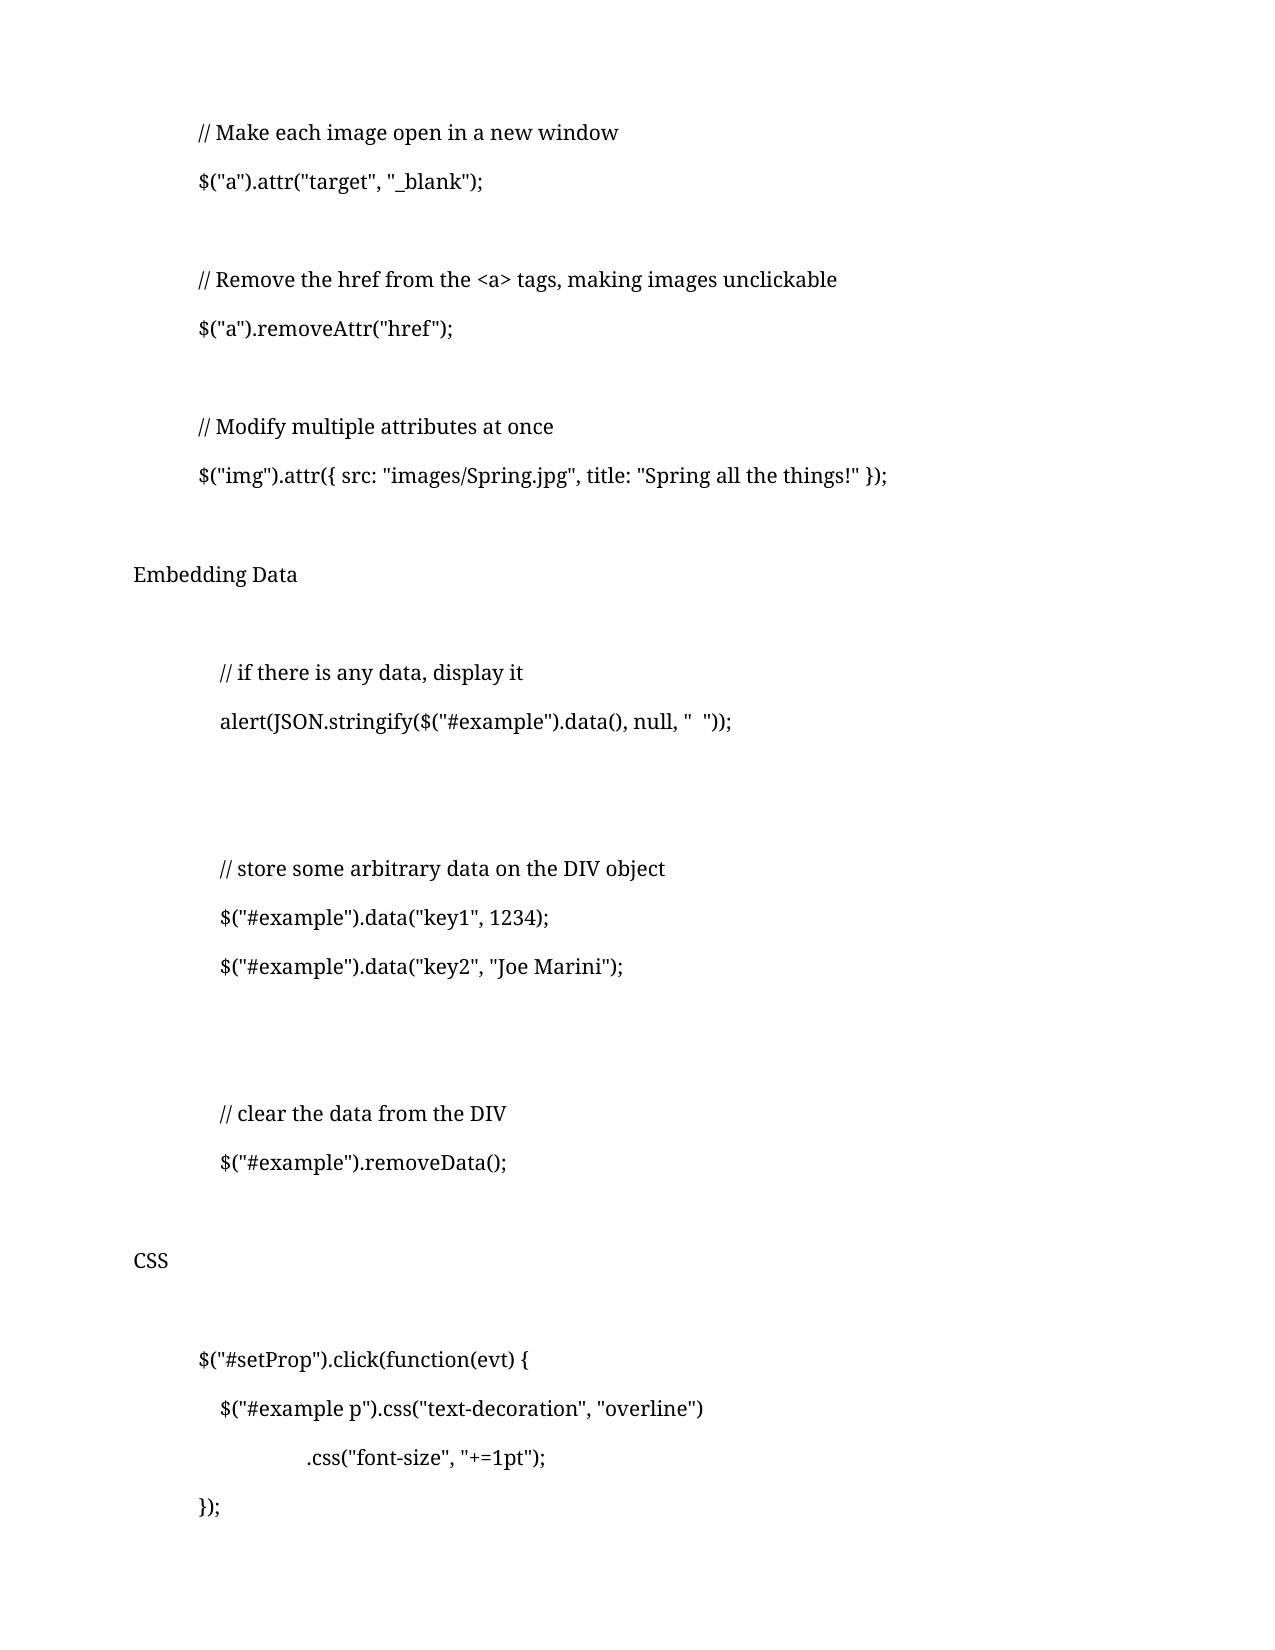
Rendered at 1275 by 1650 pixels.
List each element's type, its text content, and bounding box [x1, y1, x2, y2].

text Embedding Data [133, 560, 1157, 588]
text // clear the data from the DIV [133, 1099, 1157, 1128]
text $("img").attr({ src: "images/Spring.jpg", title: "Spring all the things!" }); [133, 462, 1157, 490]
text $("#example").removeData(); [133, 1148, 1157, 1177]
text // Modify multiple attributes at once [133, 412, 1157, 441]
text $("a").removeAttr("href"); [133, 314, 1157, 343]
text alert(JSON.stringify($("#example").data(), null, " ")); [133, 707, 1157, 735]
text $("a").attr("target", "_blank"); [133, 167, 1157, 196]
text }); [133, 1492, 1157, 1520]
text // Remove the href from the <a> tags, making images unclickable [133, 265, 1157, 294]
text // if there is any data, display it [133, 658, 1157, 686]
text $("#example p").css("text-decoration", "overline") [133, 1394, 1157, 1422]
text .css("font-size", "+=1pt"); [133, 1443, 1157, 1471]
text $("#setProp").click(function(evt) { [133, 1345, 1157, 1373]
text // store some arbitrary data on the DIV object [133, 854, 1157, 882]
text CSS [133, 1247, 1157, 1275]
text $("#example").data("key2", "Joe Marini"); [133, 952, 1157, 981]
text // Make each image open in a new window [133, 118, 1157, 147]
text $("#example").data("key1", 1234); [133, 903, 1157, 932]
